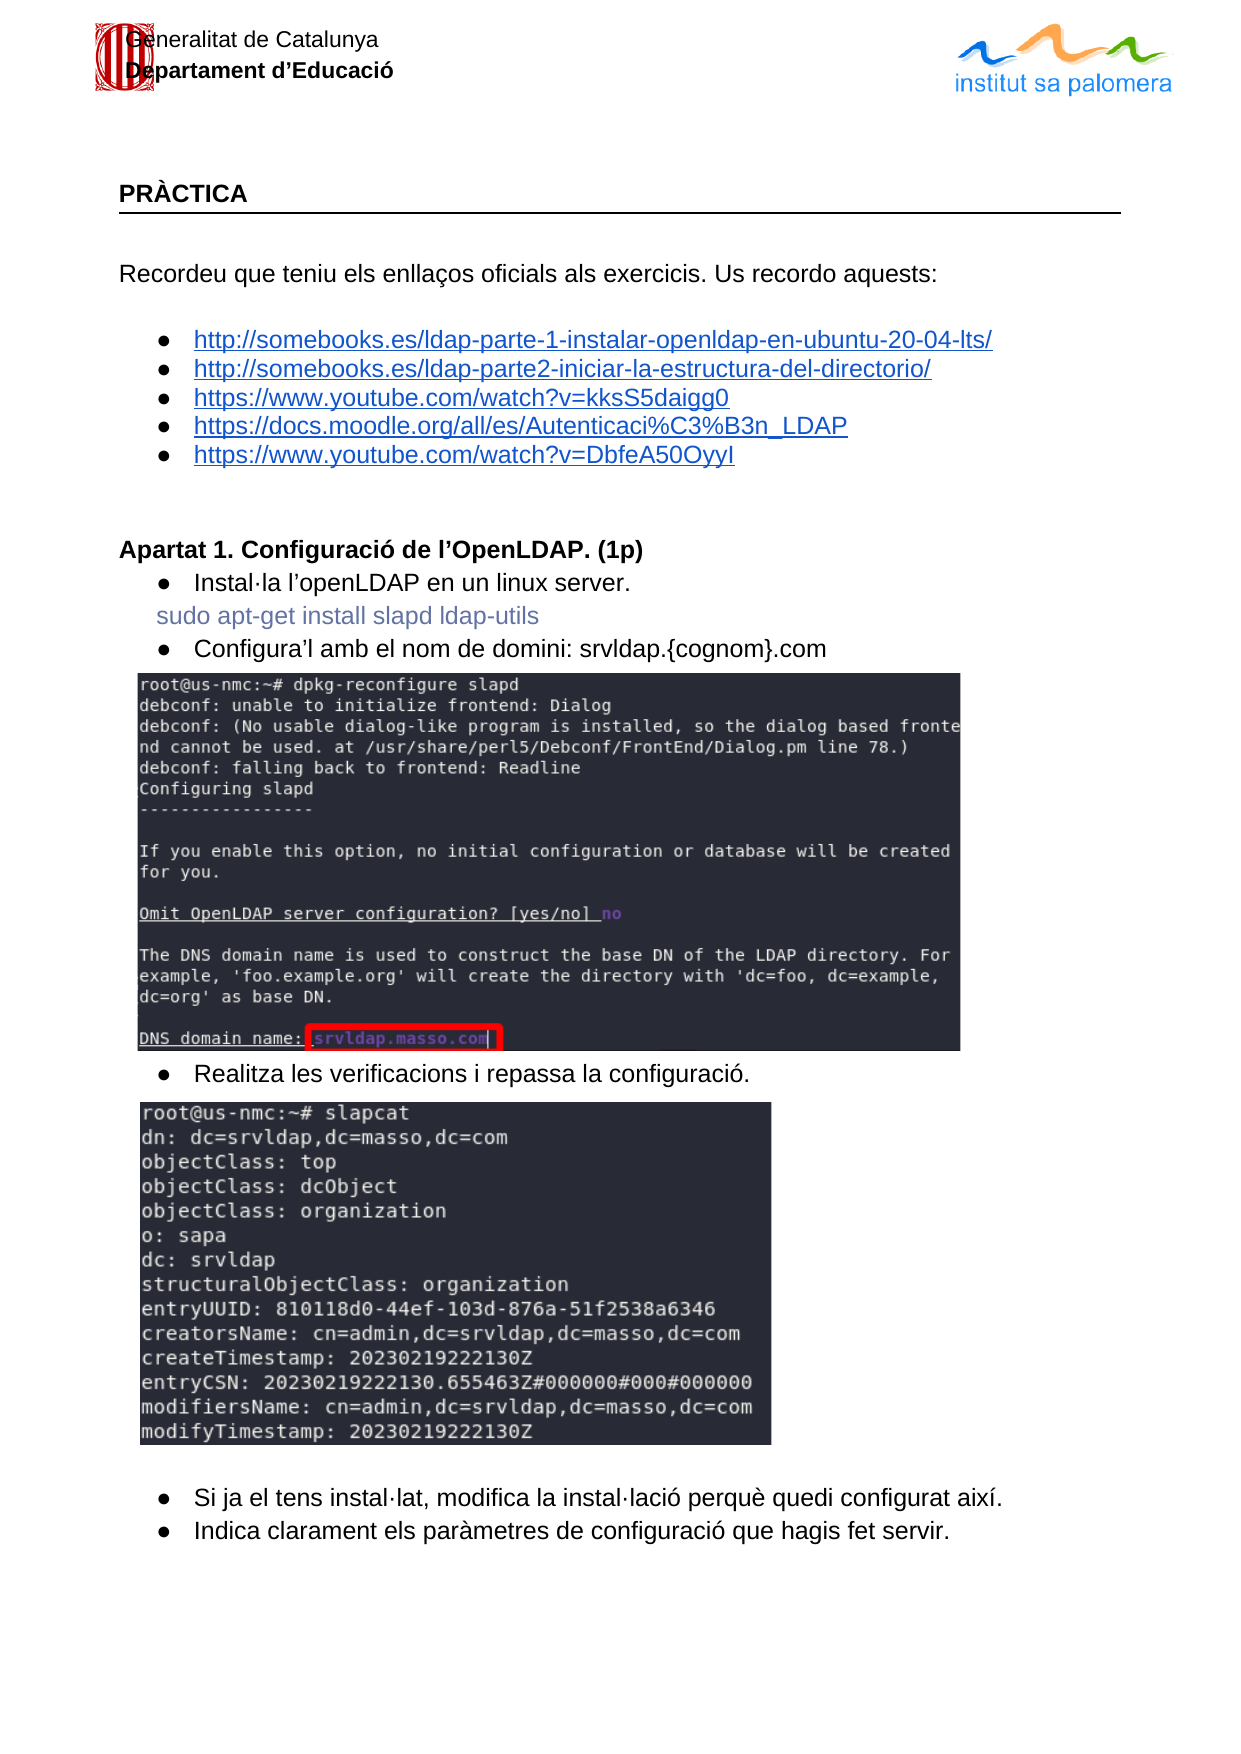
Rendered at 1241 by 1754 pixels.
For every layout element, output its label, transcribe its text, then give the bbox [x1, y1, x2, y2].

text sudo apt-get install slapd ldap-utils [156, 601, 1121, 630]
text PRÀCTICA [119, 179, 1121, 212]
picture [948, 21, 1177, 100]
list Instal·la l’openLDAP en un linux server. [156, 568, 1121, 597]
list Indica clarament els paràmetres de configuració que hagis fet servir. [156, 1516, 1121, 1545]
list Realitza les verificacions i repassa la configuració. [156, 667, 1121, 1087]
list http://somebooks.es/ldap-parte-1-instalar-openldap-en-ubuntu-20-04-lts/ [156, 325, 1121, 354]
list Si ja el tens instal·lat, modifica la instal·lació perquè quedi configurat així. [156, 1483, 1121, 1512]
picture [140, 1102, 772, 1445]
list http://somebooks.es/ldap-parte2-iniciar-la-estructura-del-directorio/ [156, 354, 1121, 383]
text Apartat 1. Configuració de l’OpenLDAP. (1p) [119, 535, 1121, 564]
picture [93, 21, 155, 93]
list https://docs.moodle.org/all/es/Autenticaci%C3%B3n_LDAP [156, 411, 1121, 440]
list https://www.youtube.com/watch?v=kksS5daigg0 [156, 383, 1121, 411]
picture [137, 673, 961, 1051]
list https://www.youtube.com/watch?v=DbfeA50OyyI [156, 440, 1121, 469]
list Configura’l amb el nom de domini: srvldap.{cognom}.com [156, 634, 1121, 663]
text Recordeu que teniu els enllaços oficials als exercicis. Us recordo aquests: [119, 259, 1121, 288]
